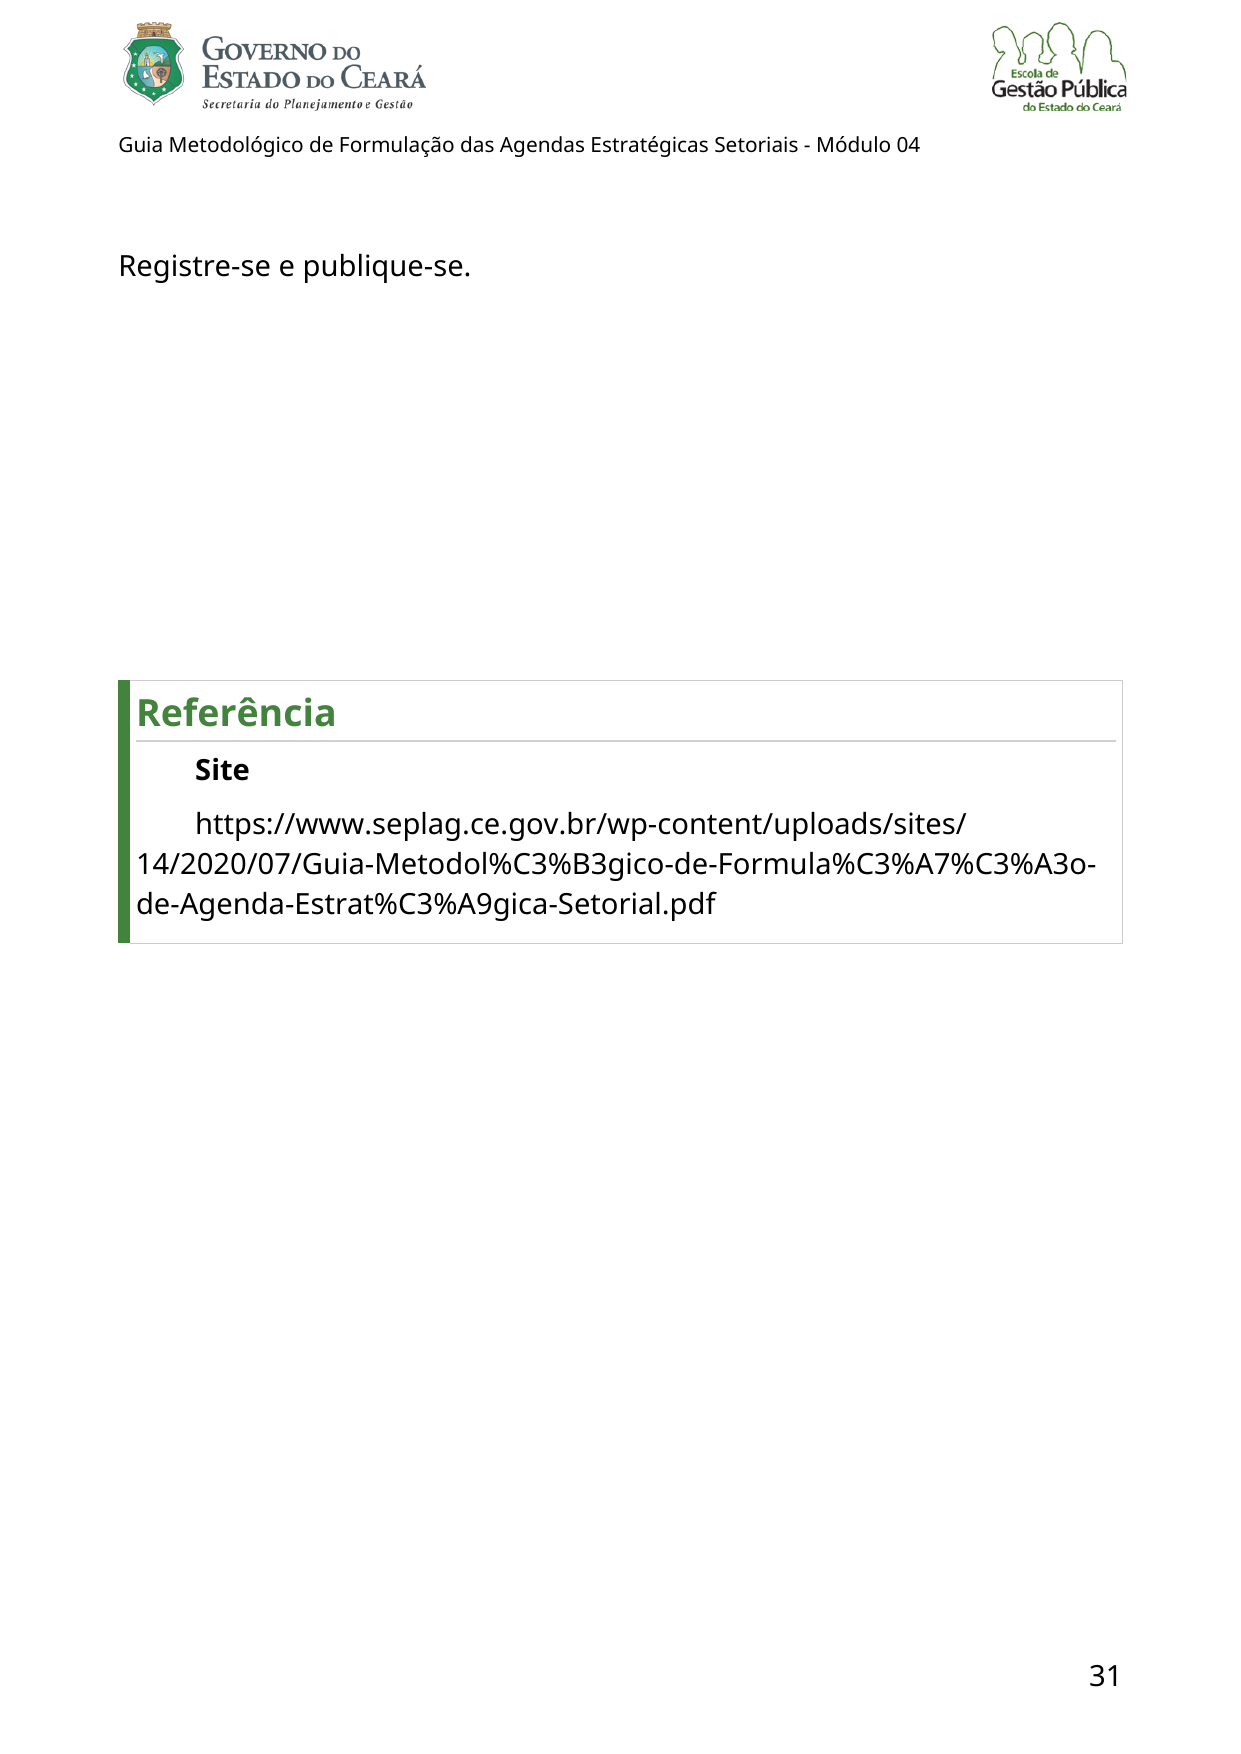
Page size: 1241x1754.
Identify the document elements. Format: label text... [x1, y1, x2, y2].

text Registre-se e publique-se. [118, 246, 1122, 285]
table_header [118, 680, 130, 943]
picture [123, 22, 1127, 111]
table_header Referência Site https://www.seplag.ce.gov.br/wp-content/uploads/sites/14/2020/07/Guia-Metodol%C3%B3gico-de-Formula%C3%A7%C3%A3o-de-Agenda-Estrat%C3%A9gica-Setorial.pdf [130, 681, 1122, 943]
